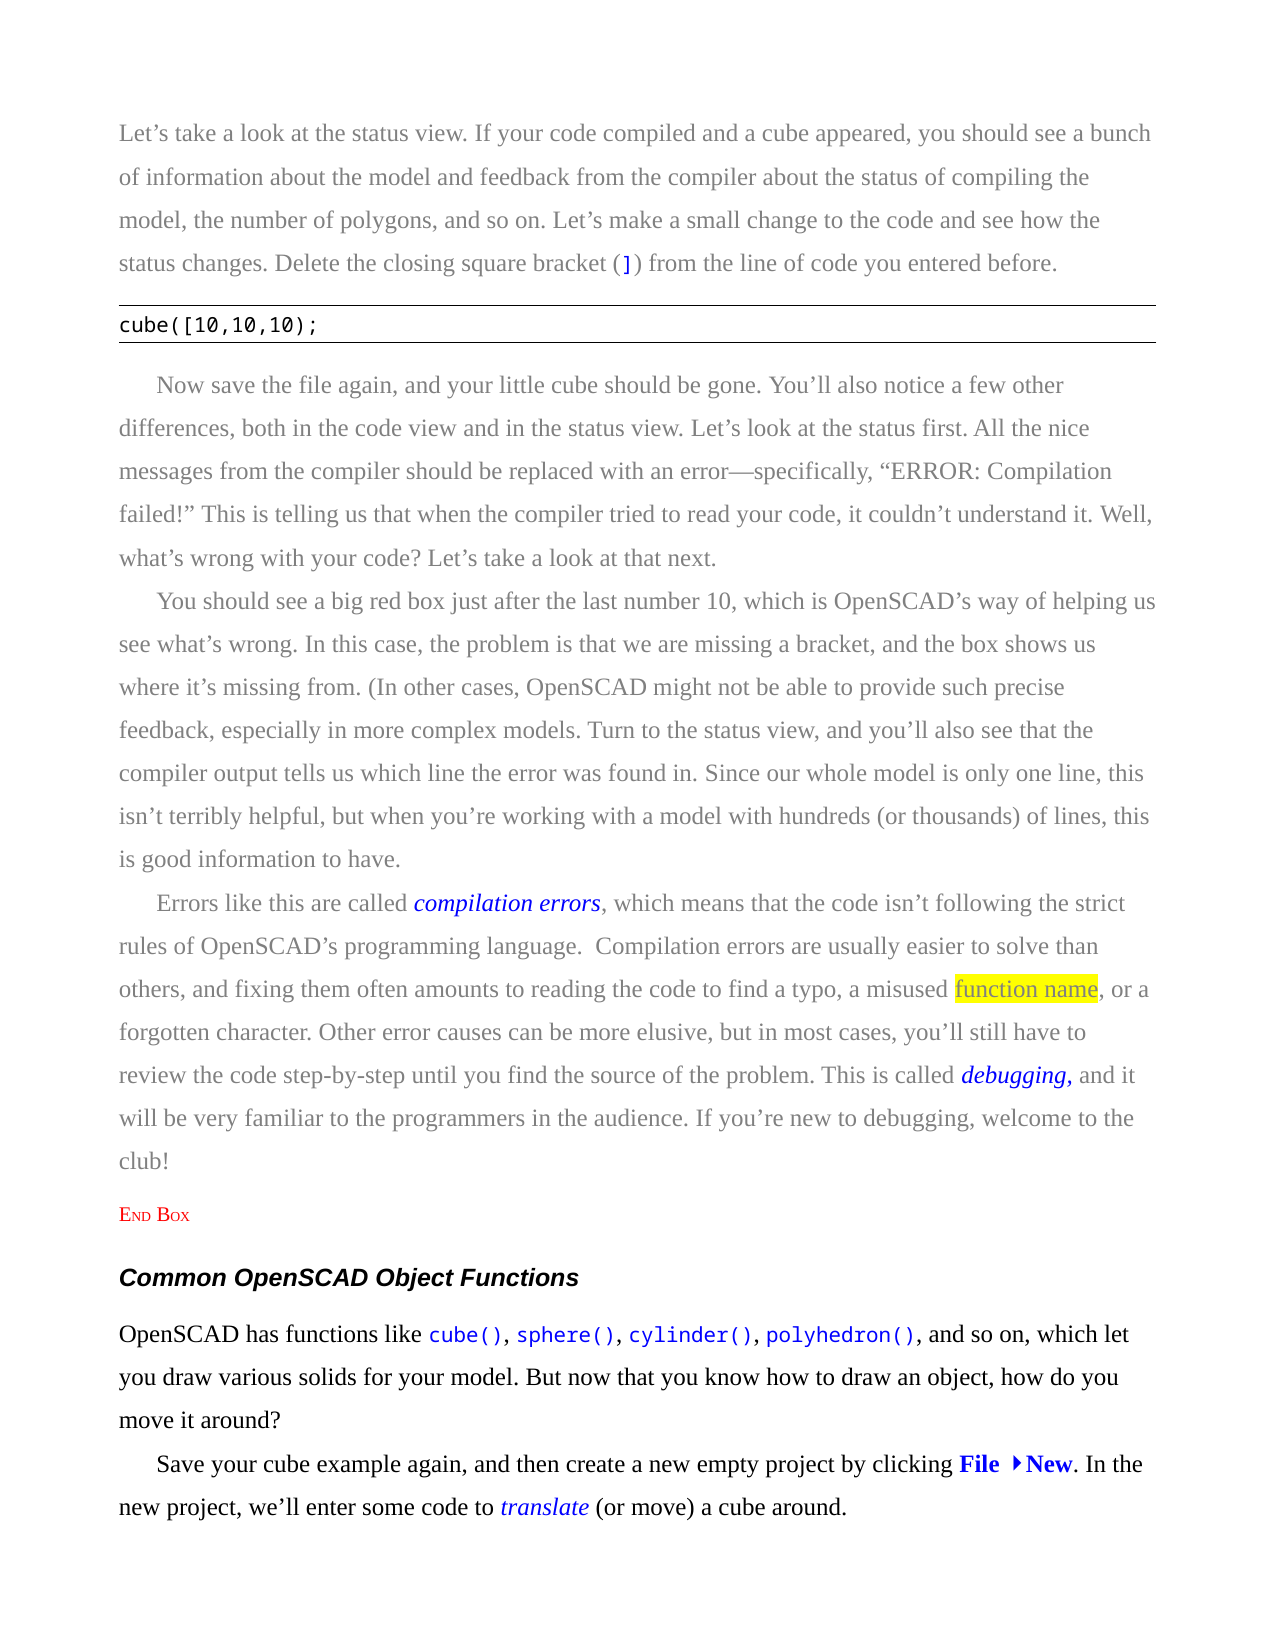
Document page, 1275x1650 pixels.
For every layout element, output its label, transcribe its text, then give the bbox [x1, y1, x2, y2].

text Let’s take a look at the status view. If your code compiled and a cube appeared, you should see a bunch of information about the model and feedback from the compiler about the status of compiling the model, the number of polygons, and so on. Let’s make a small change to the code and see how the status changes. Delete the closing square bracket (]) from the line of code you entered before. [118, 118, 1156, 277]
text OpenSCAD has functions like cube(), sphere(), cylinder(), polyhedron(), and so on, which let you draw various solids for your model. But now that you know how to draw an object, how do you move it around? [118, 1319, 1156, 1434]
text Now save the file again, and your little cube should be gone. You’ll also notice a few other differences, both in the code view and in the status view. Let’s look at the status first. All the nice messages from the compiler should be replaced with an error—specifically, “ERROR: Compilation failed!” This is telling us that when the compiler tried to read your code, it couldn’t understand it. Well, what’s wrong with your code? Let’s take a look at that next. [118, 370, 1156, 571]
text You should see a big red box just after the last number 10, which is OpenSCAD’s way of helping us see what’s wrong. In this case, the problem is that we are missing a bracket, and the box shows us where it’s missing from. (In other cases, OpenSCAD might not be able to provide such precise feedback, especially in more complex models. Turn to the status view, and you’ll also see that the compiler output tells us which line the error was found in. Since our whole model is only one line, this isn’t terribly helpful, but when you’re working with a model with hundreds (or thousands) of lines, this is good information to have. [118, 586, 1156, 873]
text Common OpenSCAD Object Functions [118, 1263, 1156, 1292]
text cube([10,10,10); [118, 306, 1156, 343]
text Errors like this are called compilation errors, which means that the code isn’t following the strict rules of OpenSCAD’s programming language. Compilation errors are usually easier to solve than others, and fixing them often amounts to reading the code to find a typo, a misused function name, or a forgotten character. Other error causes can be more elusive, but in most cases, you’ll still have to review the code step-by-step until you find the source of the problem. This is called debugging, and it will be very familiar to the programmers in the audience. If you’re new to debugging, welcome to the club! [118, 888, 1156, 1175]
text End Box [118, 1202, 1156, 1226]
text Save your cube example again, and then create a new empty project by clicking File 4New. In the new project, we’ll enter some code to translate (or move) a cube around. [118, 1449, 1156, 1521]
